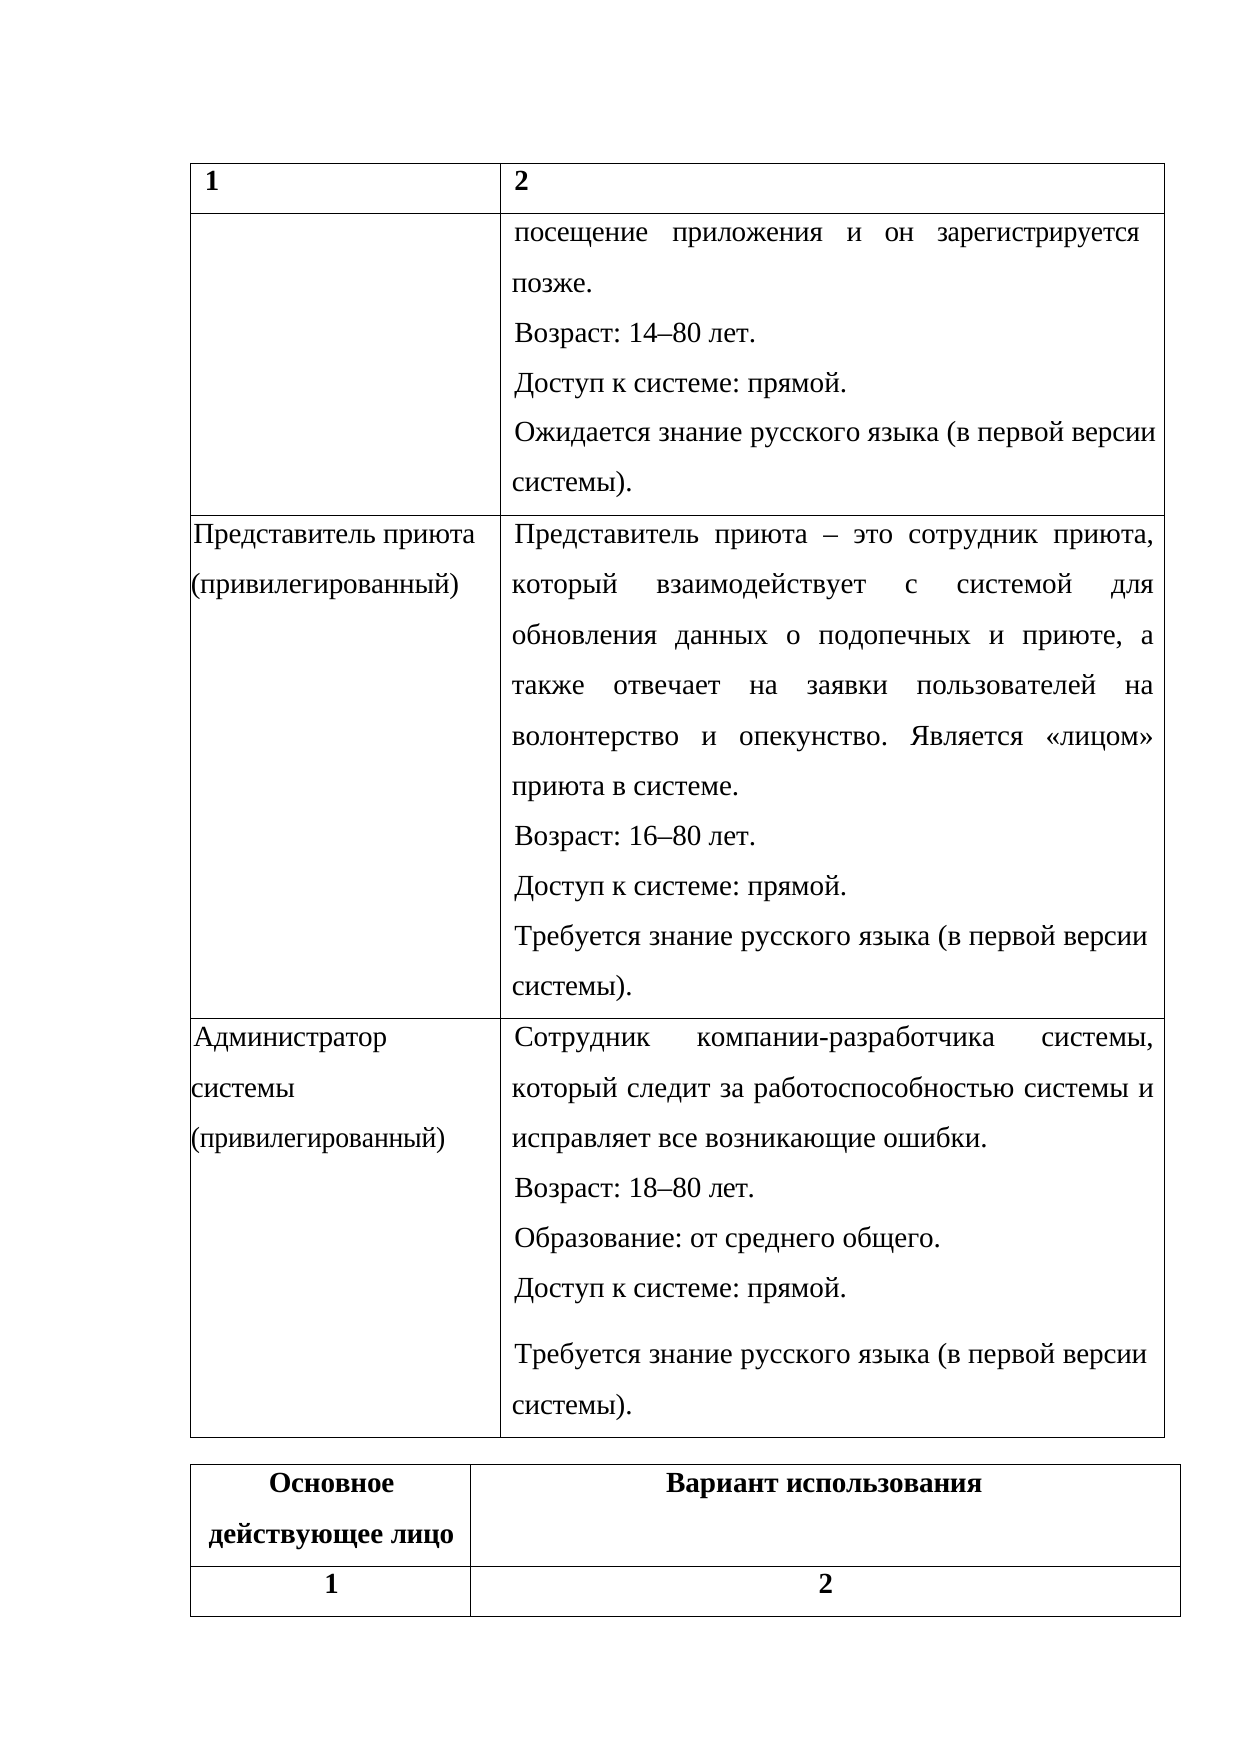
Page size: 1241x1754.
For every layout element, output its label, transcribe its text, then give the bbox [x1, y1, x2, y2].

table_header Вариант использования [471, 1465, 1180, 1566]
table_cell Представитель приюта – это сотрудник приюта, который взаимодействует с системой для обновления данных о подопечных и приюте, а также отвечает на заявки пользователей на волонтерство и опекунство. Является «лицом» приюта в системе. Возраст: 16–80 лет. Доступ к системе: прямой. Требуется знание русского языка (в первой версии системы). [501, 516, 1164, 1018]
table_header Основное действующее лицо [191, 1465, 470, 1566]
table_cell Сотрудник компании-разработчика системы, который следит за работоспособностью системы и исправляет все возникающие ошибки. Возраст: 18–80 лет. Образование: от среднего общего. Доступ к системе: прямой. Требуется знание русского языка (в первой версии системы). [501, 1019, 1164, 1437]
table_cell 1 [191, 1567, 470, 1616]
table_header 2 [501, 164, 1164, 213]
table_cell [191, 214, 500, 515]
table_cell Представитель приюта (привилегированный) [191, 516, 500, 1018]
table_header 1 [191, 164, 500, 213]
table_cell Администратор системы (привилегированный) [191, 1019, 500, 1437]
table_cell 2 [471, 1567, 1180, 1616]
table_cell посещение приложения и он зарегистрируется позже. Возраст: 14–80 лет. Доступ к системе: прямой. Ожидается знание русского языка (в первой версии системы). [501, 214, 1164, 515]
